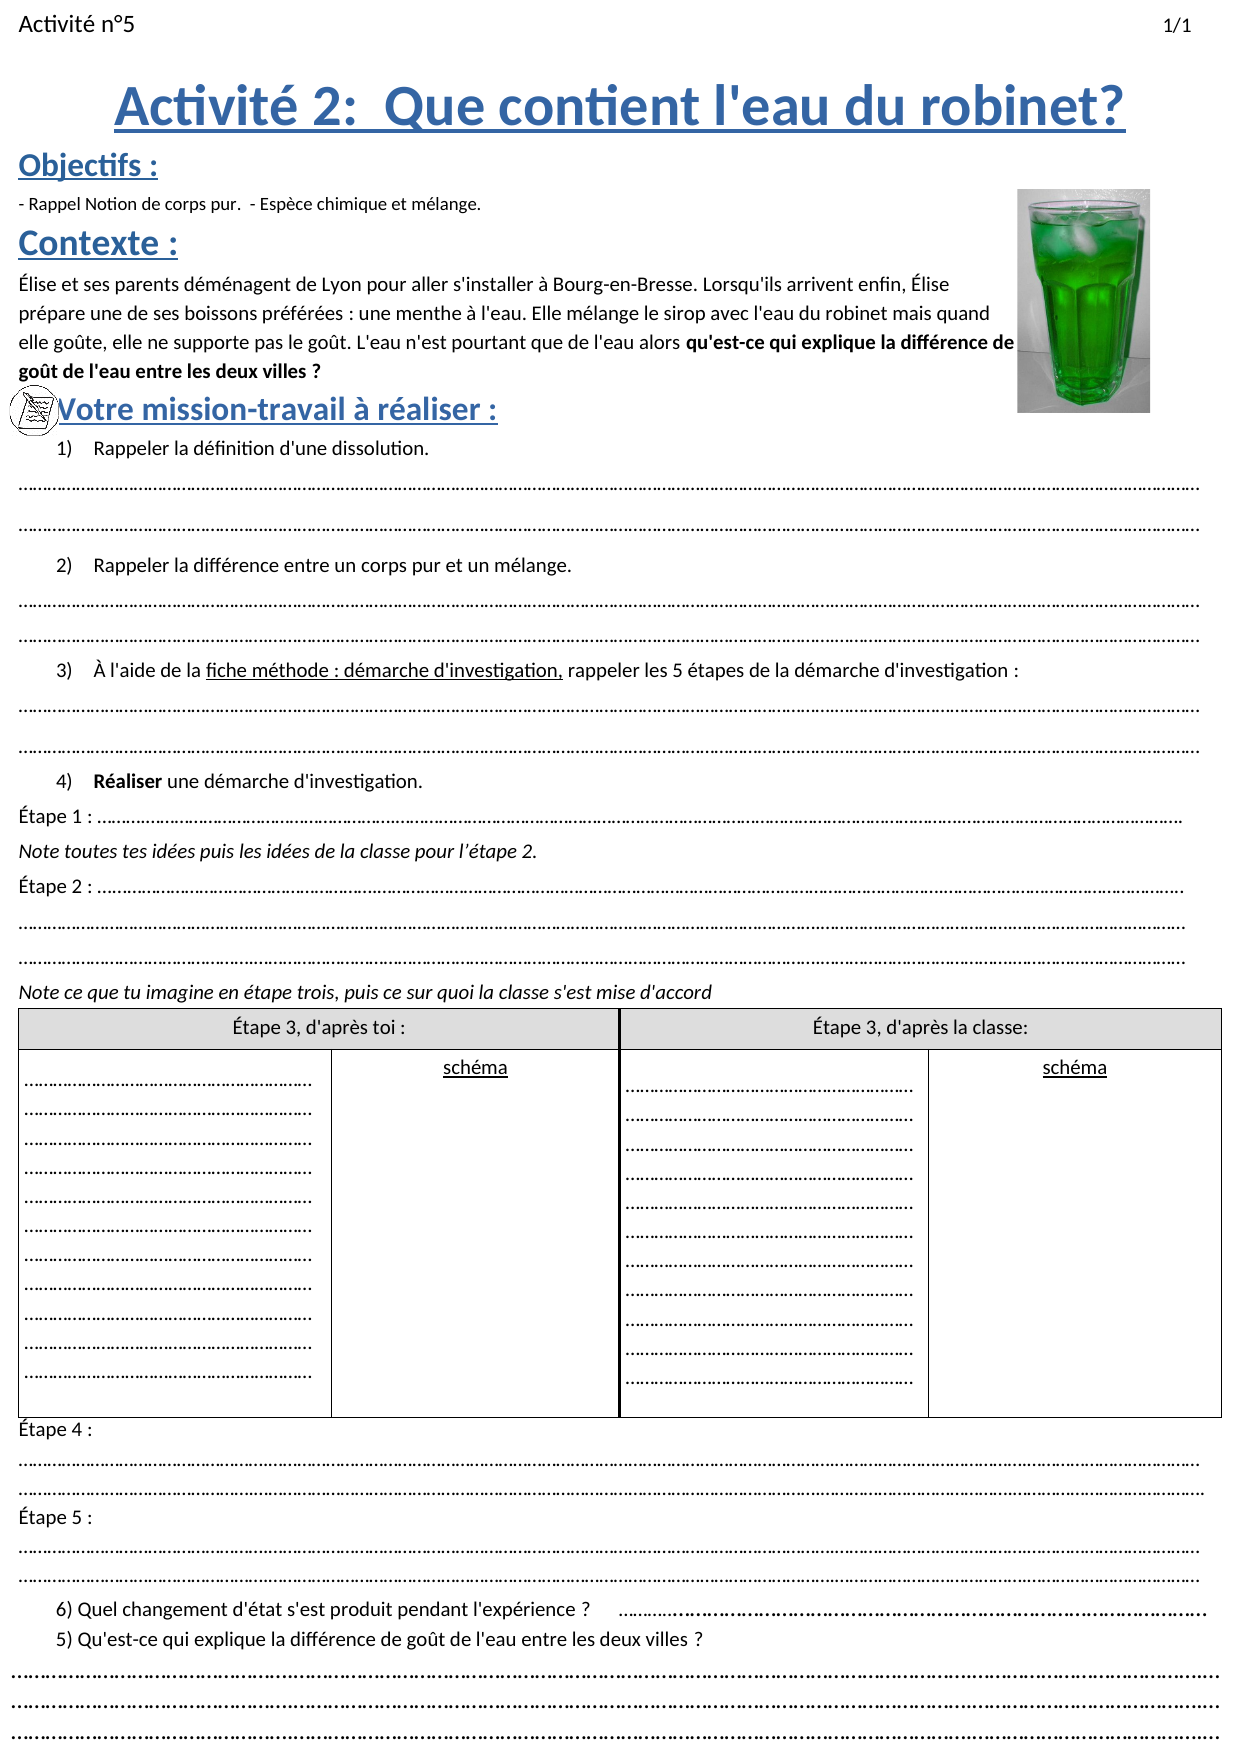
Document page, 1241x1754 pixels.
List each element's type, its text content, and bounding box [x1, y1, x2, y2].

picture [9, 385, 59, 436]
table_cell ………………………………………………………………………………………………………………………………………………………………………………………………………………………………………………………………………………………………………………………………………………………………………………………………………………………………………………………………………………………………………………………………………………………………………………………………………… [19, 1050, 331, 1417]
table_header Étape 3, d'après la classe: [621, 1009, 1221, 1049]
text Étape 4 : [18, 1418, 1221, 1442]
text …………………………………………….……………………………………………………………………………………………………….………………………………….……………………………… [18, 1446, 1221, 1471]
text Étape 1 : ……….…………………………………………….……………………………………………………………………………………………………….………………………………………. [18, 803, 1221, 829]
text ………………………………………….……………………………………………………………………………………………………….………………………………….……………………………… [18, 909, 1221, 934]
text ………………………………………….……………………………………………………………………………………………………….………………………………….……………………………… [18, 944, 1221, 969]
text Votre mission-travail à réaliser : [59, 388, 1221, 429]
text Élise et ses parents déménagent de Lyon pour aller s'installer à Bourg-en-Bresse. Lorsqu'ils arrivent enfin, Élise prépare une de ses boissons préférées : une menthe à l'eau. Elle mélange le sirop avec l'eau du robinet mais quand elle goûte, elle ne supporte pas le goût. L'eau n'est pourtant que de l'eau alors qu'est-ce qui explique la différence de goût de l'eau entre les deux villes ? [18, 271, 1017, 384]
title Activité 2: Que contient l'eau du robinet? [18, 68, 1221, 139]
text 6) Quel changement d'état s'est produit pendant l'expérience ? ………..………………………………………………………………………………… [18, 1592, 1221, 1622]
table_cell ………………………………………………………………………………………………………………………………………………………………………………………………………………………………………………………………………………………………………………………………………………………………………………………………………………………………………………………………………………………………………………………………………………………………………………………………………… [621, 1050, 928, 1417]
text …………………………………………….……………………………………………………………………………………………………….………………………………….……………………………… [18, 1562, 1221, 1588]
text …………………………………………….……………………………………………………………………………………………………….………………………………….……………………………… [18, 511, 1221, 536]
table_header Étape 3, d'après toi : [19, 1009, 618, 1049]
text …………………………………………….……………………………………………………………………………………………………….………………………………….……………………………… [18, 733, 1221, 759]
text [1150, 271, 1221, 384]
text …………………………………………….……………………………………………………………………………………………………….………………………………….……………………………… [18, 622, 1221, 647]
list À l'aide de la fiche méthode : démarche d'investigation, rappeler les 5 étapes de la démarche d'investigation : [56, 657, 1221, 683]
text - Rappel Notion de corps pur. - Espèce chimique et mélange. [18, 192, 1017, 215]
text …………………………………………….……………………………………………………………………………………………………….………………………………….……………………………… [18, 470, 1221, 495]
text Étape 2 : …...…………………………………………….……………………………………………………………………………………………………….………………………………………….. [18, 874, 1221, 899]
text …………………………………………….……………………………………………………………………………………………………….………………………………….……………………………… [18, 692, 1221, 718]
text Note ce que tu imagine en étape trois, puis ce sur quoi la classe s'est mise d'accord [18, 979, 1221, 1004]
text [1150, 192, 1221, 215]
text Objectifs : [18, 139, 1221, 185]
list Réaliser une démarche d'investigation. [56, 768, 1221, 794]
text [1150, 218, 1221, 264]
list Rappeler la définition d'une dissolution. [56, 435, 1221, 460]
table_cell schéma [332, 1050, 618, 1417]
text ………………………………………….……………………………………………………………………………………………………….………………………………….…………………………………. [18, 1475, 1221, 1500]
text Étape 5 : [18, 1504, 1221, 1529]
text Contexte : [18, 218, 1017, 264]
picture [1017, 189, 1150, 413]
text Note toutes tes idées puis les idées de la classe pour l’étape 2. [18, 839, 1221, 864]
text …………………………………………….……………………………………………………………………………………………………….………………………………….……………………………… [18, 587, 1221, 612]
text 5) Qu'est-ce qui explique la différence de goût de l'eau entre les deux villes ? [18, 1627, 1221, 1652]
list Rappeler la différence entre un corps pur et un mélange. [56, 552, 1221, 577]
text …………………………………………….……………………………………………………………………………………………………….………………………………….……………………………… [18, 1533, 1221, 1559]
table_cell schéma [929, 1050, 1221, 1417]
